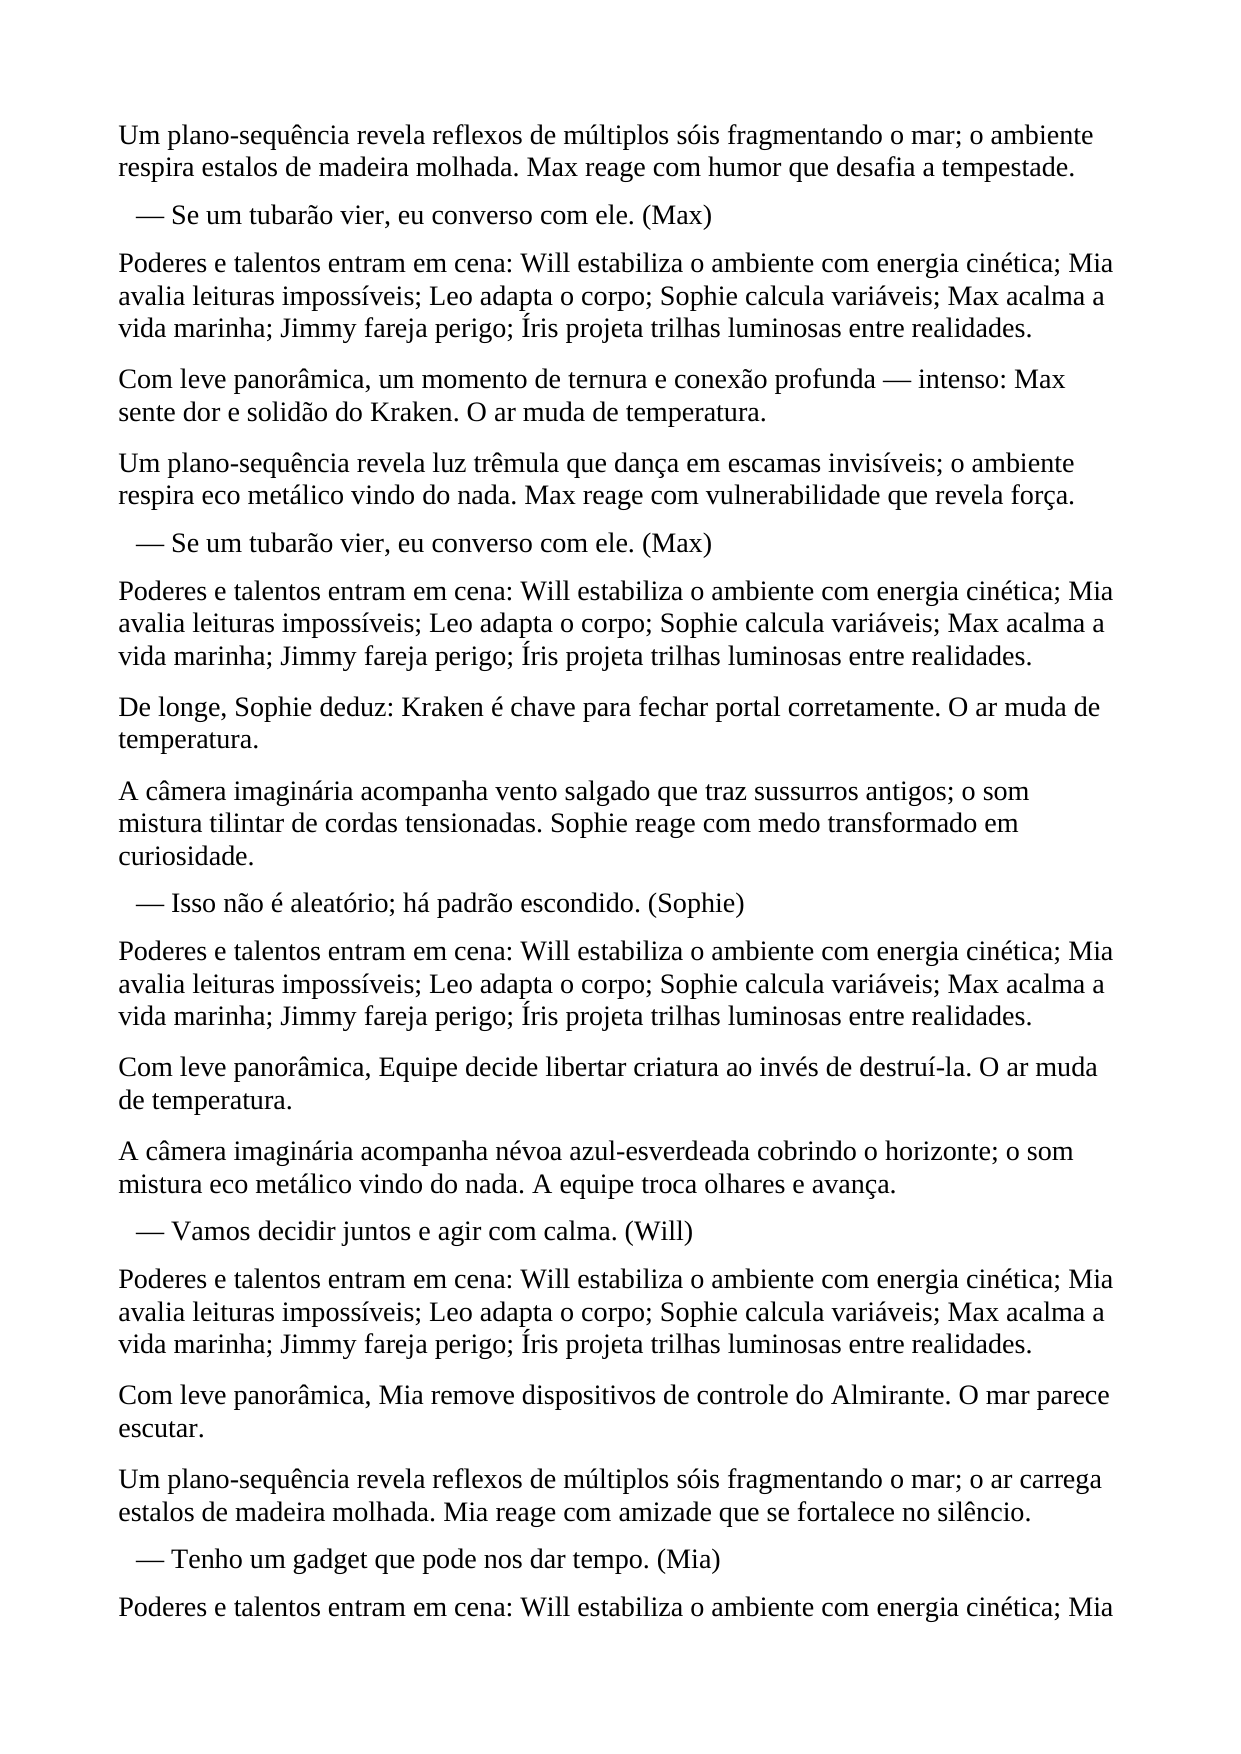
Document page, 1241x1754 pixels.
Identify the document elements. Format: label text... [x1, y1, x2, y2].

text — Isso não é aleatório; há padrão escondido. (Sophie) [118, 887, 1122, 919]
text De longe, Sophie deduz: Kraken é chave para fechar portal corretamente. O ar muda de temperatura. [118, 690, 1122, 755]
text — Se um tubarão vier, eu converso com ele. (Max) [118, 526, 1122, 559]
text Com leve panorâmica, Equipe decide libertar criatura ao invés de destruí-la. O ar muda de temperatura. [118, 1051, 1122, 1115]
text Poderes e talentos entram em cena: Will estabiliza o ambiente com energia cinética; Mia avalia leituras impossíveis; Leo adapta o corpo; Sophie calcula variáveis; Max acalma a vida marinha; Jimmy fareja perigo; Íris projeta trilhas luminosas entre realidades. [118, 1262, 1122, 1359]
text A câmera imaginária acompanha vento salgado que traz sussurros antigos; o som mistura tilintar de cordas tensionadas. Sophie reage com medo transformado em curiosidade. [118, 774, 1122, 871]
text Poderes e talentos entram em cena: Will estabiliza o ambiente com energia cinética; Mia avalia leituras impossíveis; Leo adapta o corpo; Sophie calcula variáveis; Max acalma a vida marinha; Jimmy fareja perigo; Íris projeta trilhas luminosas entre realidades. [118, 934, 1122, 1032]
text Um plano-sequência revela luz trêmula que dança em escamas invisíveis; o ambiente respira eco metálico vindo do nada. Max reage com vulnerabilidade que revela força. [118, 446, 1122, 511]
text — Vamos decidir juntos e agir com calma. (Will) [118, 1214, 1122, 1247]
text Um plano-sequência revela reflexos de múltiplos sóis fragmentando o mar; o ar carrega estalos de madeira molhada. Mia reage com amizade que se fortalece no silêncio. [118, 1462, 1122, 1527]
text — Tenho um gadget que pode nos dar tempo. (Mia) [118, 1542, 1122, 1575]
text — Se um tubarão vier, eu converso com ele. (Max) [118, 198, 1122, 231]
text Com leve panorâmica, um momento de ternura e conexão profunda — intenso: Max sente dor e solidão do Kraken. O ar muda de temperatura. [118, 362, 1122, 427]
text Poderes e talentos entram em cena: Will estabiliza o ambiente com energia cinética; Mia avalia leituras impossíveis; Leo adapta o corpo; Sophie calcula variáveis; Max acalma a vida marinha; Jimmy fareja perigo; Íris projeta trilhas luminosas entre realidades. [118, 574, 1122, 671]
text Poderes e talentos entram em cena: Will estabiliza o ambiente com energia cinética; Mia avalia leituras impossíveis; Leo adapta o corpo; Sophie calcula variáveis; Max acalma a vida marinha; Jimmy fareja perigo; Íris projeta trilhas luminosas entre realidades. [118, 246, 1122, 343]
text A câmera imaginária acompanha névoa azul-esverdeada cobrindo o horizonte; o som mistura eco metálico vindo do nada. A equipe troca olhares e avança. [118, 1134, 1122, 1199]
text Com leve panorâmica, Mia remove dispositivos de controle do Almirante. O mar parece escutar. [118, 1378, 1122, 1443]
text Poderes e talentos entram em cena: Will estabiliza o ambiente com energia cinética; Mia [118, 1590, 1122, 1623]
text Um plano-sequência revela reflexos de múltiplos sóis fragmentando o mar; o ambiente respira estalos de madeira molhada. Max reage com humor que desafia a tempestade. [118, 118, 1122, 183]
